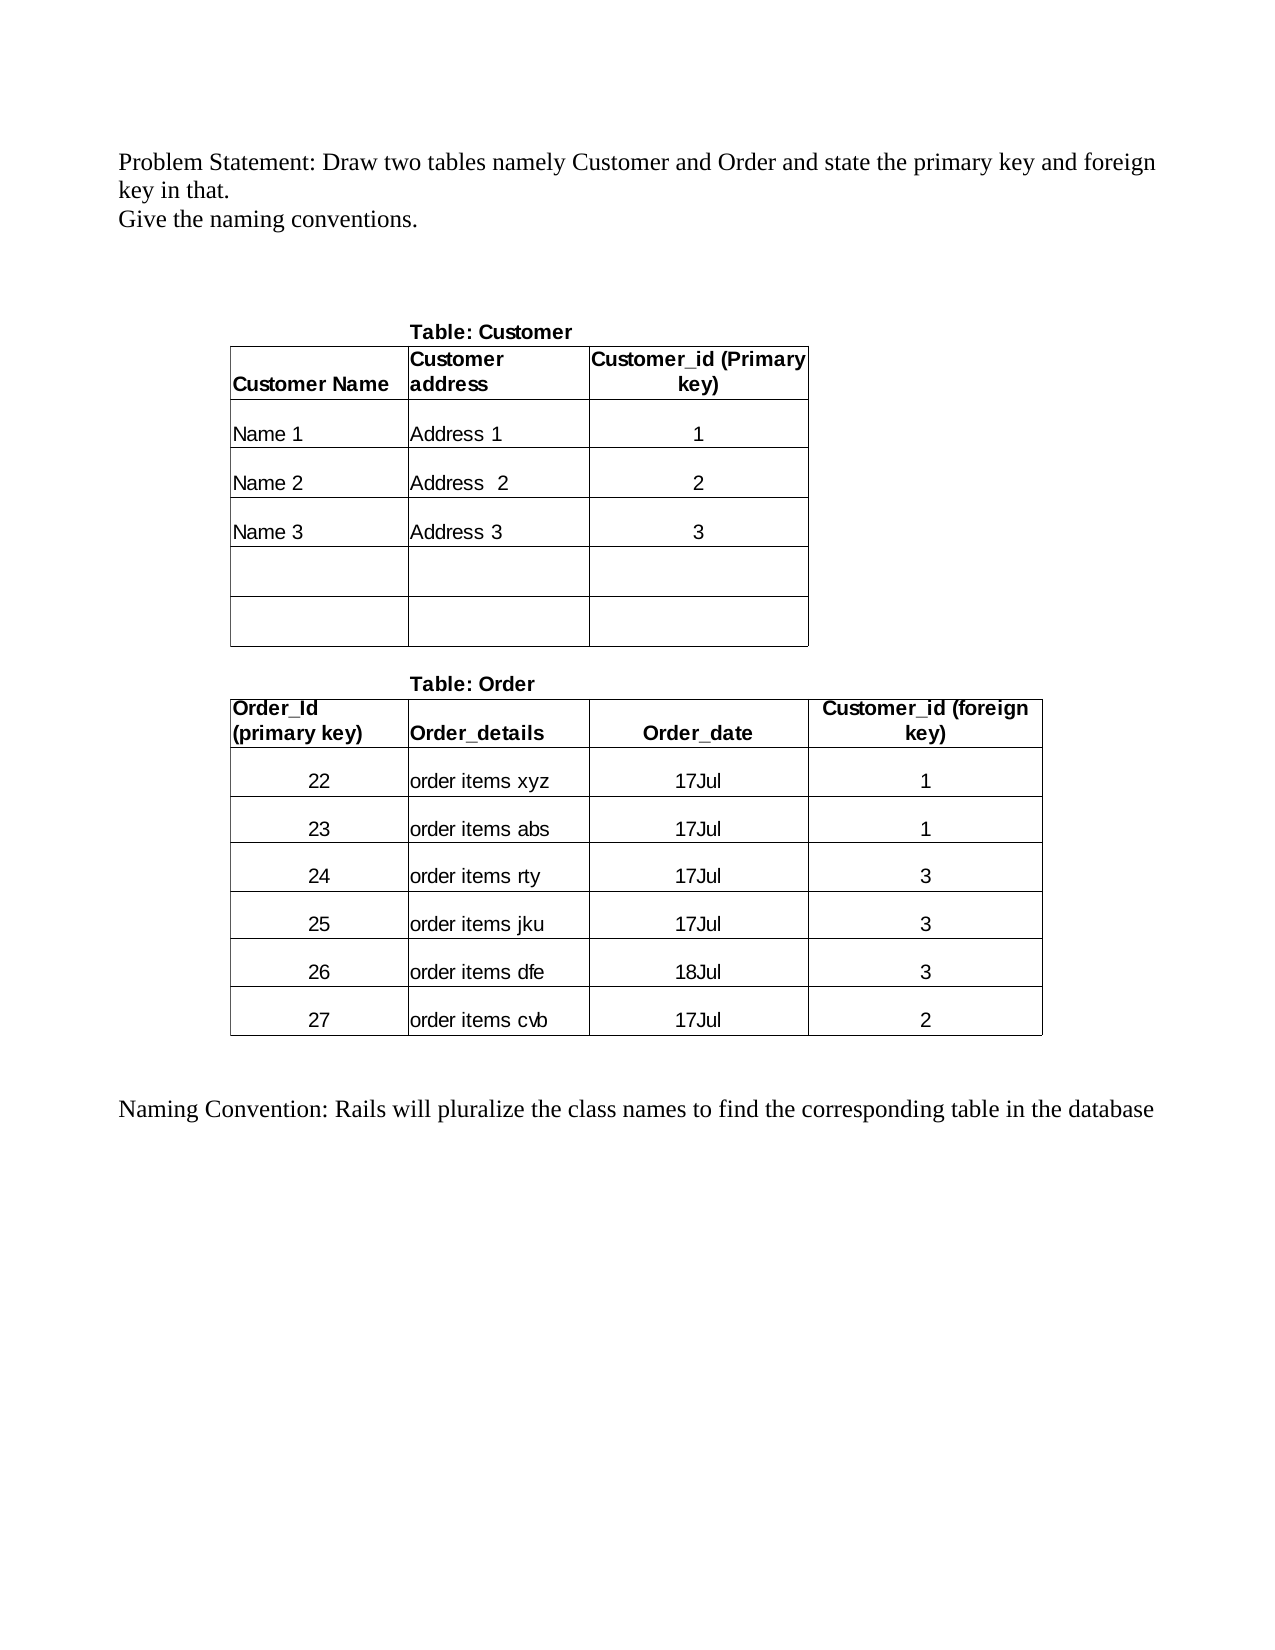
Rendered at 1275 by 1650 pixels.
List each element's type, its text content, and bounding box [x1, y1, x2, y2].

text Naming Convention: Rails will pluralize the class names to find the corresponding table in the database [118, 1094, 1157, 1123]
text Problem Statement: Draw two tables namely Customer and Order and state the primary key and foreign key in that. [118, 147, 1157, 204]
text Give the naming conventions. [118, 204, 1157, 233]
